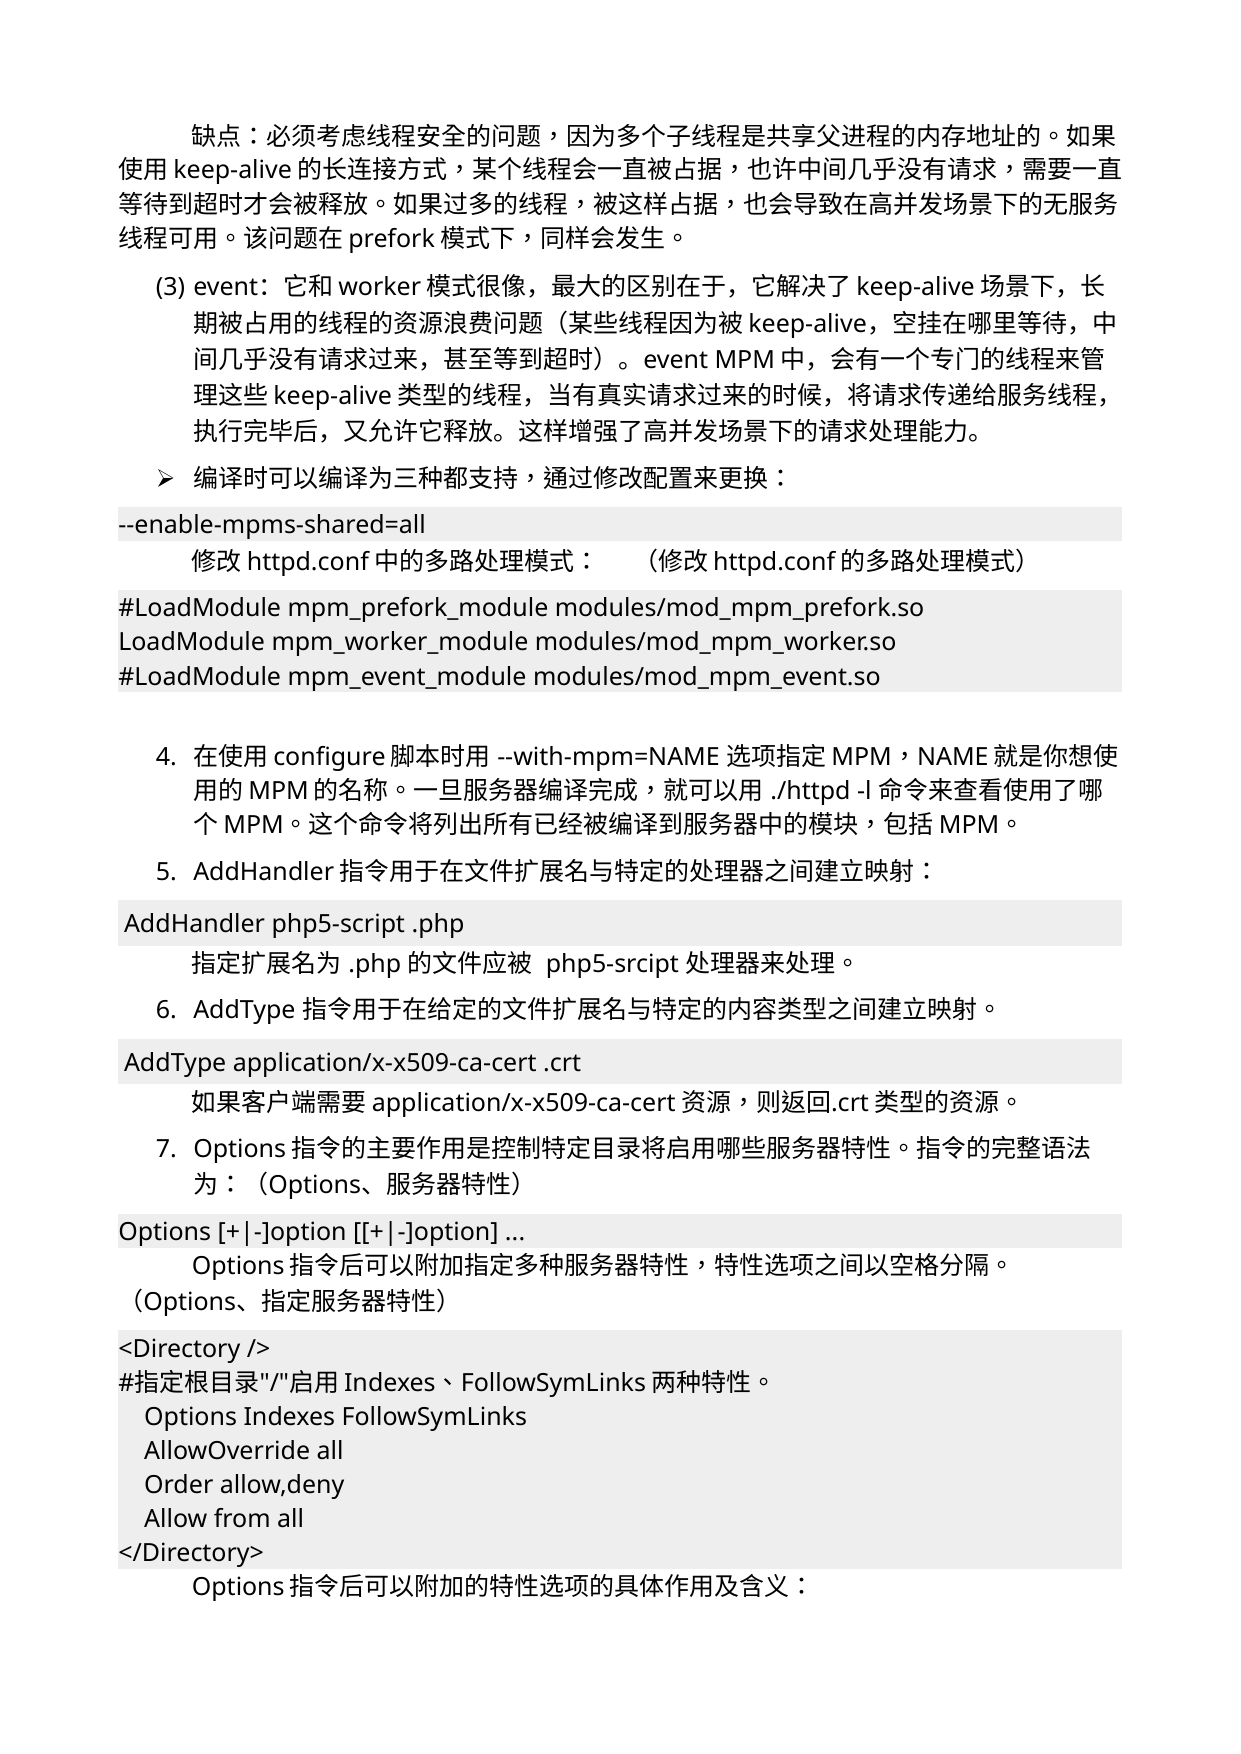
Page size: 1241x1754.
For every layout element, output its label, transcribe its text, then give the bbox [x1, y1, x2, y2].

text 修改httpd.conf中的多路处理模式： （修改httpd.conf的多路处理模式） [118, 541, 1122, 577]
table_header --enable-mpms-shared=all [118, 507, 1122, 541]
table_header <Directory /> #指定根目录"/"启用Indexes、FollowSymLinks两种特性。 Options Indexes FollowSymLinks AllowOverride all Order allow,deny Allow from all </Directory> [118, 1330, 1122, 1569]
list AddType 指令用于在给定的文件扩展名与特定的内容类型之间建立映射。 [156, 992, 1122, 1026]
text Options指令后可以附加指定多种服务器特性，特性选项之间以空格分隔。（Options、指定服务器特性） [118, 1248, 1122, 1318]
text 如果客户端需要application/x-x509-ca-cert资源，则返回.crt类型的资源。 [118, 1084, 1122, 1118]
text Options指令后可以附加的特性选项的具体作用及含义： [118, 1569, 1122, 1603]
list 在使用configure脚本时用 --with-mpm=NAME 选项指定MPM，NAME就是你想使用的MPM的名称。一旦服务器编译完成，就可以用 ./httpd -l 命令来查看使用了哪个MPM。这个命令将列出所有已经被编译到服务器中的模块，包括MPM。 [156, 739, 1122, 841]
table_header #LoadModule mpm_prefork_module modules/mod_mpm_prefork.so LoadModule mpm_worker_module modules/mod_mpm_worker.so #LoadModule mpm_event_module modules/mod_mpm_event.so [118, 590, 1122, 692]
table_header AddHandler php5-script .php [118, 900, 1122, 946]
list event：它和worker模式很像，最大的区别在于，它解决了keep-alive场景下，长期被占用的线程的资源浪费问题（某些线程因为被keep-alive，空挂在哪里等待，中间几乎没有请求过来，甚至等到超时）。event MPM中，会有一个专门的线程来管理这些keep-alive类型的线程，当有真实请求过来的时候，将请求传递给服务线程，执行完毕后，又允许它释放。这样增强了高并发场景下的请求处理能力。 [156, 267, 1122, 448]
table_header Options [+|-]option [[+|-]option] ... [118, 1214, 1122, 1248]
text 缺点：必须考虑线程安全的问题，因为多个子线程是共享父进程的内存地址的。如果使用keep-alive的长连接方式，某个线程会一直被占据，也许中间几乎没有请求，需要一直等待到超时才会被释放。如果过多的线程，被这样占据，也会导致在高并发场景下的无服务线程可用。该问题在prefork模式下，同样会发生。 [118, 118, 1122, 254]
list AddHandler指令用于在文件扩展名与特定的处理器之间建立映射： [156, 853, 1122, 887]
list 编译时可以编译为三种都支持，通过修改配置来更换： [156, 461, 1122, 495]
text 指定扩展名为 .php 的文件应被 php5-srcipt 处理器来处理。 [118, 946, 1122, 979]
table_header AddType application/x-x509-ca-cert .crt [118, 1039, 1122, 1084]
list Options指令的主要作用是控制特定目录将启用哪些服务器特性。指令的完整语法为：（Options、服务器特性） [156, 1131, 1122, 1201]
